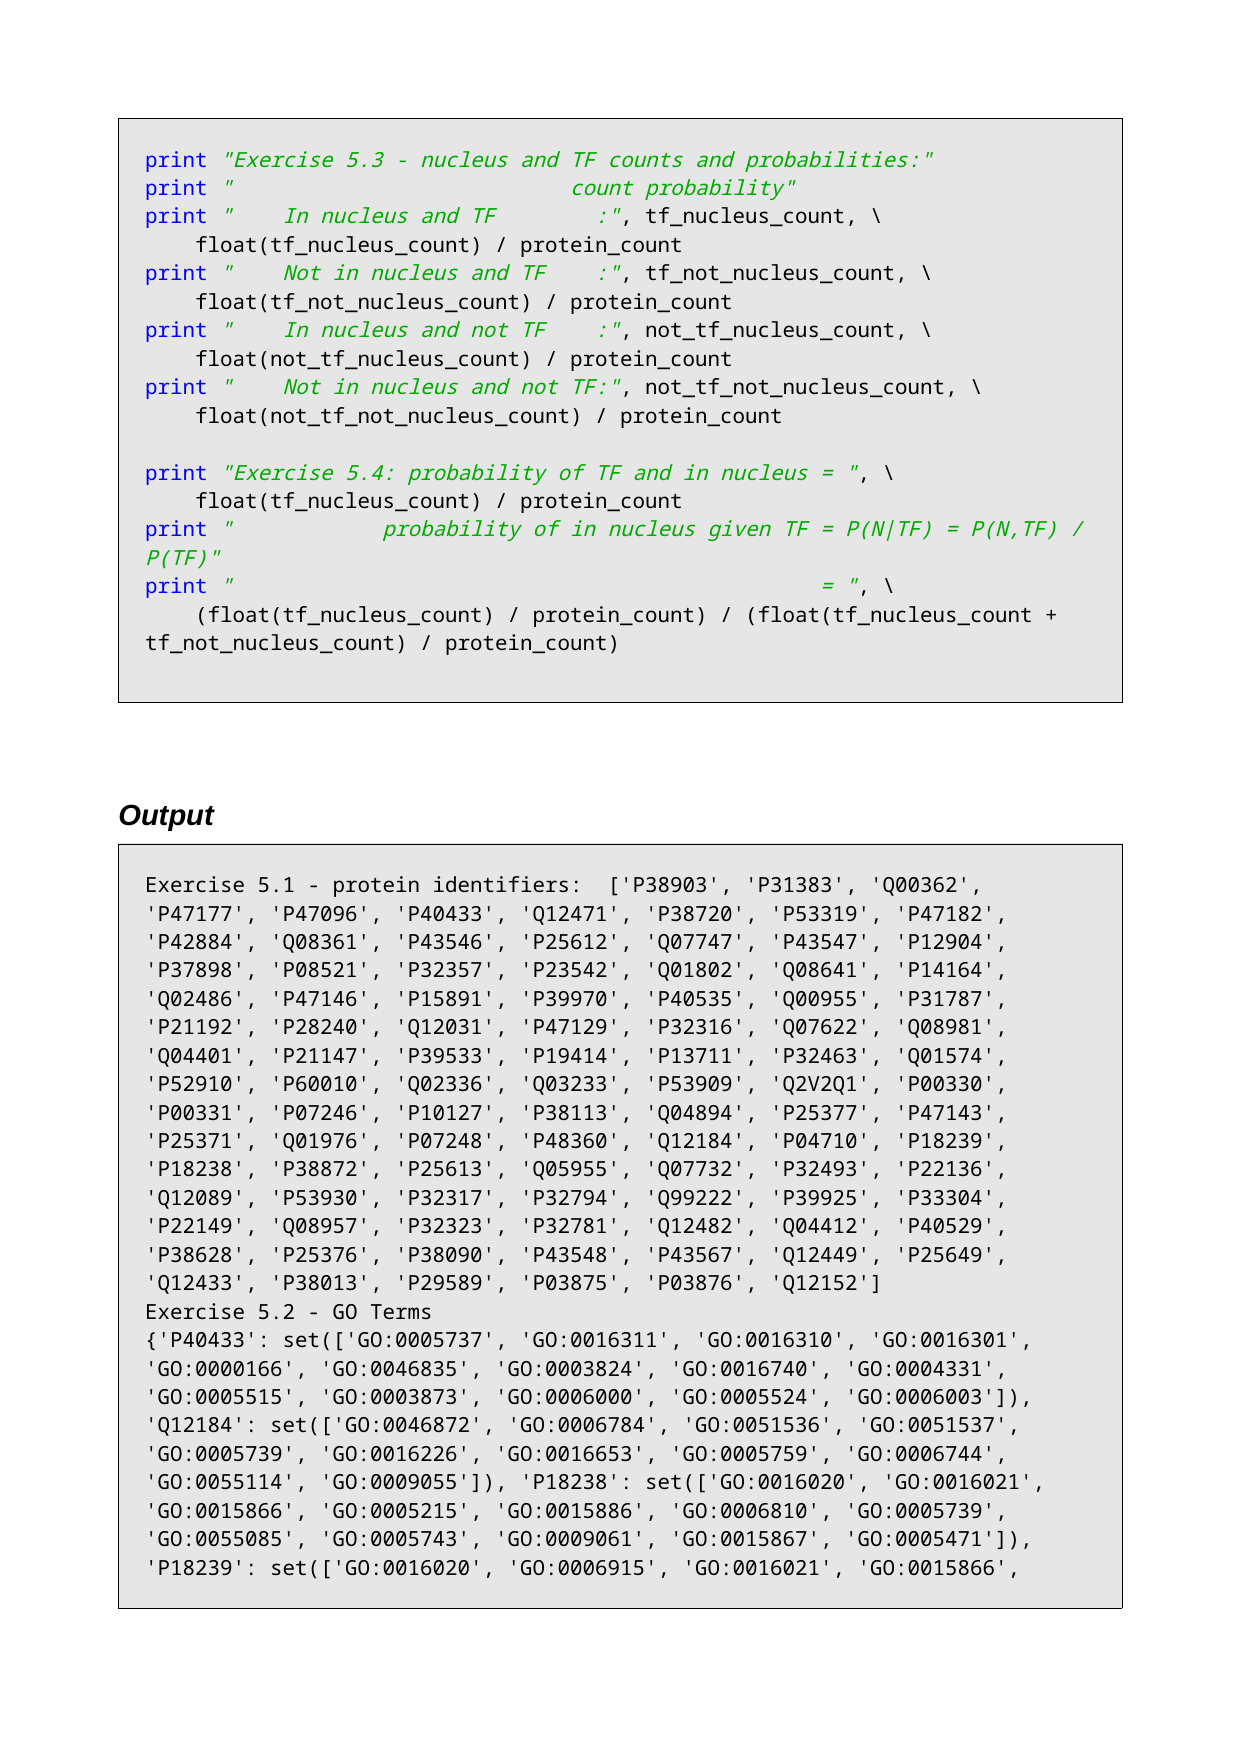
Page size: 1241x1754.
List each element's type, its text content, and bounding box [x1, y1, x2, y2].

text float(tf_not_nucleus_count) / protein_count [119, 260, 1122, 289]
text print " count probability" [119, 147, 1122, 175]
text float(not_tf_not_nucleus_count) / protein_count [119, 374, 1122, 402]
text print " probability of in nucleus given TF = P(N|TF) = P(N,TF) / P(TF)" [119, 488, 1122, 545]
text float(tf_nucleus_count) / protein_count [119, 203, 1122, 232]
text print " In nucleus and not TF :", not_tf_nucleus_count, \ [119, 289, 1122, 317]
text print "Exercise 5.4: probability of TF and in nucleus = ", \ [119, 431, 1122, 459]
subtitle Output [118, 797, 1122, 831]
text print "Exercise 5.3 - nucleus and TF counts and probabilities:" [119, 119, 1122, 147]
text print " = ", \ [119, 545, 1122, 573]
text Exercise 5.1 - protein identifiers: ['P38903', 'P31383', 'Q00362', 'P47177', 'P47096', 'P40433', 'Q12471', 'P38720', 'P53319', 'P47182', 'P42884', 'Q08361', 'P43546', 'P25612', 'Q07747', 'P43547', 'P12904', 'P37898', 'P08521', 'P32357', 'P23542', 'Q01802', 'Q08641', 'P14164', 'Q02486', 'P47146', 'P15891', 'P39970', 'P40535', 'Q00955', 'P31787', 'P21192', 'P28240', 'Q12031', 'P47129', 'P32316', 'Q07622', 'Q08981', 'Q04401', 'P21147', 'P39533', 'P19414', 'P13711', 'P32463', 'Q01574', 'P52910', 'P60010', 'Q02336', 'Q03233', 'P53909', 'Q2V2Q1', 'P00330', 'P00331', 'P07246', 'P10127', 'P38113', 'Q04894', 'P25377', 'P47143', 'P25371', 'Q01976', 'P07248', 'P48360', 'Q12184', 'P04710', 'P18239', 'P18238', 'P38872', 'P25613', 'Q05955', 'Q07732', 'P32493', 'P22136', 'Q12089', 'P53930', 'P32317', 'P32794', 'Q99222', 'P39925', 'P33304', 'P22149', 'Q08957', 'P32323', 'P32781', 'Q12482', 'Q04412', 'P40529', 'P38628', 'P25376', 'P38090', 'P43548', 'P43567', 'Q12449', 'P25649', 'Q12433', 'P38013', 'P29589', 'P03875', 'P03876', 'Q12152'] [119, 845, 1122, 1270]
text {'P40433': set(['GO:0005737', 'GO:0016311', 'GO:0016310', 'GO:0016301', 'GO:0000166', 'GO:0046835', 'GO:0003824', 'GO:0016740', 'GO:0004331', 'GO:0005515', 'GO:0003873', 'GO:0006000', 'GO:0005524', 'GO:0006003']), 'Q12184': set(['GO:0046872', 'GO:0006784', 'GO:0051536', 'GO:0051537', 'GO:0005739', 'GO:0016226', 'GO:0016653', 'GO:0005759', 'GO:0006744', 'GO:0055114', 'GO:0009055']), 'P18238': set(['GO:0016020', 'GO:0016021', 'GO:0015866', 'GO:0005215', 'GO:0015886', 'GO:0006810', 'GO:0005739', 'GO:0055085', 'GO:0005743', 'GO:0009061', 'GO:0015867', 'GO:0005471']), 'P18239': set(['GO:0016020', 'GO:0006915', 'GO:0016021', 'GO:0015866', 'GO:0005215', 'GO:0015886', 'GO:0006810', 'GO:0005739', 'GO:0055085', 'GO:0005743', 'GO:0009061', 'GO:0009060', 'GO:0015867', 'GO:0006839', 'GO:0005471']), 'P15891': set(['GO:0005737', 'GO:0005856', 'GO:0008104', 'GO:0000147', 'GO:0030479', 'GO:0051016', 'GO:0051015', 'GO:0005622', 'GO:0003779', 'GO:0005938', 'GO:0005515']), 'P32317': set(['GO:0016558', 'GO:0000166', 'GO:0005743', 'GO:0003674', 'GO:0006515', 'GO:0034599', 'GO:0005524']), 'P32316': set(['GO:0005737', 'GO:0006084', 'GO:0008775', 'GO:0006083', 'GO:0016787', 'GO:0005829', 'GO:0005739', 'GO:0003824', 'GO:0003986']), 'P32493': set(['GO:0006417', 'GO:0045182', 'GO:0005739']), 'P12904': set(['GO:0005737', 'GO:0006468', 'GO:0007031', 'GO:0001302', 'GO:0006355', 'GO:0045722', 'GO:0005634', 'GO:0030554', 'GO:0043539', 'GO:0000166', 'GO:0003824', 'GO:0031588', 'GO:0006357', 'GO:0006351', 'GO:0005515', 'GO:0005886', 'GO:0071902', 'GO:0005975', 'GO:0004679', 'GO:0005641', 'GO:0005524']), 'Q08641': set(['GO:0005737', 'GO:0005856', 'GO:0030674', 'GO:0032432', 'GO:0030488', 'GO:0030479', 'GO:0051017', 'GO:0051015', 'GO:0003779', 'GO:0016740', 'GO:0005884', 'GO:0008168', 'GO:0052735', 'GO:0032259']), 'P47129': set(['GO:0005575', 'GO:0008150', 'GO:0003674', 'GO:0005515']), 'P25377': set(['GO:0006066', 'GO:0016616', 'GO:0008106', 'GO:0005575', 'GO:0048037', 'GO:0008270', 'GO:0046872', 'GO:0055114', 'GO:0016491']), 'P25376': set(['GO:0016020', 'GO:0006810', 'GO:0016021', 'GO:0055085', 'GO:0003333', 'GO:0006865', 'GO:0015193', 'GO:0035524', 'GO:0005886', 'GO:0015171']), 'P25371': set(['GO:0042626', 'GO:0016020', 'GO:0005783', 'GO:0016887', 'GO:0016021', 'GO:0006810', 'GO:0017111', 'GO:0006200', 'GO:0005789', 'GO:0008152', 'GO:0000166', 'GO:0055085', 'GO:0005524']), 'P10127': set(['GO:0006113', 'GO:0000947', 'GO:0005739', 'GO:0004022', 'GO:0046872', 'GO:0055114', 'GO:0016491']), 'P38113': set(['GO:0000947', 'GO:0043458', 'GO:0004022', 'GO:0006116', 'GO:0008270', 'GO:0046872', 'GO:0055114', 'GO:0016491']), 'P32794': set(['GO:0042273', 'GO:0016887', 'GO:0042493', 'GO:0030687', 'GO:0017111', 'GO:0006200', 'GO:0005622', 'GO:0008152', 'GO:0000166', 'GO:0005524']), 'P43567': set(['GO:0008453', 'GO:0008483', 'GO:0006545', 'GO:0003824', 'GO:0016740', 'GO:0019265', 'GO:0008152', 'GO:0030170']), 'Q01976': set(['GO:0016787', 'GO:0046872', 'GO:0019693', 'GO:0005739', 'GO:0047631']), 'Q99222': set(['GO:0005737', 'GO:0008105', 'GO:0005634', 'GO:0000282', 'GO:0003674', 'GO:0005938', 'GO:0051666', 'GO:0005886', 'GO:0005935', 'GO:0048471']), 'Q07747': set(['GO:0006081', 'GO:0005575', 'GO:0006950', 'GO:0018456', 'GO:0055114', 'GO:0016491']), 'Q12449': set(['GO:0005737', 'GO:0006457', 'GO:0032781', 'GO:0034605', 'GO:0051087', 'GO:0006950', 'GO:0005515', 'GO:0001671']), 'Q04412': set(['GO:0005737', 'GO:0006891', 'GO:0006810', 'GO:0006888', 'GO:0043547', 'GO:0032312', 'GO:0005543', 'GO:0005096', 'GO:0008060', 'GO:0008270', 'GO:0015031', 'GO:0046872', 'GO:0005768', 'GO:0005802']), 'Q08981': set(['GO:0005737', 'GO:0051301', 'GO:0005634', 'GO:0006355', 'GO:0006351', 'GO:0005515', 'GO:0007067', 'GO:0051436', 'GO:0055105', 'GO:0007049']), 'P22149': set(['GO:0005737', 'GO:0034087', 'GO:0034758', 'GO:0005634', 'GO:0045132', 'GO:0036086', 'GO:0000778', 'GO:0006355', 'GO:0045944', 'GO:0006351', 'GO:0005515', 'GO:0006366', 'GO:0000987', 'GO:0007059', 'GO:0046872', 'GO:0000982']), 'P39970': set(['GO:0043565', 'GO:0003700', 'GO:0005634', 'GO:0006355', 'GO:0001077', 'GO:0045944', 'GO:0006351', 'GO:0003677']), 'Q02336': set(['GO:0000124', 'GO:0006348', 'GO:0000183', 'GO:0016573', 'GO:0035066', 'GO:0006357', 'GO:0046872', 'GO:0004402', 'GO:0005634', 'GO:0003713', 'GO:0006355', 'GO:0005671', 'GO:0006351', 'GO:0005515', 'GO:0003677', 'GO:0046695', 'GO:0003682', 'GO:0001786', 'GO:0016568', 'GO:0008270']), 'Q01802': set(['GO:0019266', 'GO:0001302', 'GO:0006532', 'GO:0001300', 'GO:0004069', 'GO:0008483', 'GO:0080130', 'GO:0006520', 'GO:0009058', 'GO:0005739', 'GO:0003824', 'GO:0006536', 'GO:0016740', 'GO:0006531', 'GO:0006103', 'GO:0005759', 'GO:0030170']), 'Q12433': set(['GO:0005737', 'GO:0016573', 'GO:0005634', 'GO:0004402', 'GO:0006355', 'GO:0005671', 'GO:0006351', 'GO:0005515']), 'Q03233': set(['GO:0005737', 'GO:0003674', 'GO:0030433']), 'P33304': set(['GO:0000753', 'GO:0000750', 'GO:0001400', 'GO:0008277', 'GO:0005057', 'GO:0000767', 'GO:0035556']), 'Q07732': set(['GO:0005737', 'GO:0005856', 'GO:0007126', 'GO:0005628', 'GO:0030476', 'GO:0000001', 'GO:0016020', 'GO:0005816', 'GO:0030435', 'GO:0003674', 'GO:0051301', 'GO:0005515', 'GO:0007049']), 'P14164': set(['GO:0030466', 'GO:0006338', 'GO:0000122', 'GO:0044374', 'GO:0006355', 'GO:0005634', 'GO:0006281', 'GO:0043565', 'GO:0006974', 'GO:0003688', 'GO:0001077', 'GO:0006260', 'GO:0006261', 'GO:0070911', 'GO:0003677', 'GO:0045944', 'GO:0000978', 'GO:0000113', 'GO:0006351']), 'Q12089': set(['GO:0016071', 'GO:0070124', 'GO:0016020', 'GO:0005739', 'GO:0019898', 'GO:0005743', 'GO:0003674']), 'P03876': set(['GO:0004129', 'GO:0006278', 'GO:0020037', 'GO:1902600', 'GO:0004519', 'GO:0016021', 'GO:0005739', 'GO:0090305', 'GO:0009060', 'GO:0003723', 'GO:0003676', 'GO:0003964', 'GO:0005506', 'GO:0009055', 'GO:0008380', 'GO:0055114', 'GO:0006397']), 'P03875': set(['GO:0004129', 'GO:0006278', 'GO:0006315', 'GO:1902600', 'GO:0004519', 'GO:0005739', 'GO:0090305', 'GO:0045333', 'GO:0003723', 'GO:0003676', 'GO:0003964', 'GO:0055114', 'GO:0006397']), 'P53319': set(['GO:0050662', 'GO:0050661', 'GO:0019521', 'GO:0016616', 'GO:0005829', 'GO:0006098', 'GO:0004616', 'GO:0009051', 'GO:0055114', 'GO:0016491']), 'Q04401': set(['GO:0034553', 'GO:0005739', 'GO:0015976', 'GO:0003674', 'GO:0006111', 'GO:0005758', 'GO:0006094']), 'P40535': set(['GO:0043565', 'GO:0003700', 'GO:0061429', 'GO:0005634', 'GO:0071400', 'GO:0006355', 'GO:0001077', 'GO:0045944', 'GO:0006351', 'GO:0003677', 'GO:0006259', 'GO:0005829', 'GO:0071244']), 'P04710': set(['GO:0016020', 'GO:0015886', 'GO:0016021', 'GO:0006783', 'GO:0005215', 'GO:0005829', 'GO:0006810', 'GO:0005739', 'GO:0055085', 'GO:0005743', 'GO:0009060', 'GO:0015866', 'GO:0015867', 'GO:0006839', 'GO:0005758', 'GO:0005471']), 'P47143': set(['GO:0016301', 'GO:0044209', 'GO:0016773', 'GO:0016310', 'GO:0004001', 'GO:0000166', 'GO:0016740', 'GO:0006166', 'GO:0006144', 'GO:0005524']), 'P22136': set(['GO:0006417', 'GO:0070124', 'GO:0003674', 'GO:0003723', 'GO:0005739']), 'P60010': set(['GO:0032432', 'GO:0005200', 'GO:0031011', 'GO:0000011', 'GO:0035267', 'GO:0030010', 'GO:0030050', 'GO:0005737', 'GO:0000142', 'GO:0000001', 'GO:0006887', 'GO:0004402', 'GO:0000166', 'GO:0016573', 'GO:0005524', 'GO:0005856', 'GO:0030476', 'GO:0006281', 'GO:0009306', 'GO:0030479', 'GO:0031505', 'GO:0005884', 'GO:0006897', 'GO:0034599', 'GO:0000132', 'GO:0000916', 'GO:0001300', 'GO:0007119', 'GO:0000812', 'GO:0005515']), 'P47146': set(['GO:0005575', 'GO:0003674', 'GO:0000226']), 'Q07622': set(['GO:0009967', 'GO:0003674', 'GO:0031505', 'GO:0005515']), 'P37898': set(['GO:0004177', 'GO:0005977', 'GO:0016787', 'GO:0008270', 'GO:0006508', 'GO:0008233', 'GO:0046872', 'GO:0008237']), 'P38090': set(['GO:0016020', 'GO:0006865', 'GO:0016021', 'GO:0005515', 'GO:0055085', 'GO:1902274', 'GO:0003333', 'GO:0006810', 'GO:0015203', 'GO:0000329', 'GO:0005789', 'GO:0003674', 'GO:0005887', 'GO:1902269', 'GO:0015171']), 'P53930': set(['GO:0005737', 'GO:0006348', 'GO:0006338', 'GO:0006281', 'GO:0043486', 'GO:0005634', 'GO:0000812', 'GO:0006974', 'GO:0006355', 'GO:0003674', 'GO:0006351', 'GO:0005515', 'GO:0016568', 'GO:0035267']), 'P47096': set(['GO:0005737', 'GO:0000334', 'GO:0051213', 'GO:0034354', 'GO:0005634', 'GO:0006569', 'GO:0043420', 'GO:0008198', 'GO:0009435', 'GO:0055114', 'GO:0005506', 'GO:0046872', 'GO:0019805', 'GO:0019363', 'GO:0016491']), 'P29589': set(['GO:0005575', 'GO:0008150', 'GO:0003674']), 'Q12152': set(['GO:0006468', 'GO:0016310', 'GO:0016301', 'GO:0000166', 'GO:0005575', 'GO:0004674', 'GO:0016740', 'GO:0004672', 'GO:0016772', 'GO:0005524']), 'P23542': set(['GO:0005737', 'GO:0006532', 'GO:0004069', 'GO:0008483', 'GO:0005829', 'GO:0006520', 'GO:0005777', 'GO:0009058', 'GO:0080130', 'GO:0003824', 'GO:0006536', 'GO:0016740', 'GO:0006531', 'GO:0006103', 'GO:0030170']), 'P40529': set(['GO:0005737', 'GO:0005794', 'GO:0006891', 'GO:0006888', 'GO:0043547', 'GO:0032312', 'GO:0005096', 'GO:0008060', 'GO:0008270', 'GO:0046872']), 'Q00955': set(['GO:0005737', 'GO:0006633', 'GO:0006631', 'GO:0046872', 'GO:0005783', 'GO:0016020', 'GO:0006606', 'GO:0006998', 'GO:0000166', 'GO:0003824', 'GO:2001295', 'GO:0008152', 'GO:0003989', 'GO:0042759', 'GO:0004075', 'GO:0005789', 'GO:0016874', 'GO:0005524', 'GO:0006629']), 'P21192': set(['GO:0005829', 'GO:0005634', 'GO:0006366', 'GO:2001043', 'GO:0000083', 'GO:0006355', 'GO:0006351', 'GO:0003676', 'GO:0003677', 'GO:0000987', 'GO:0046872', 'GO:0000982']), 'P31383': set(['GO:0005737', 'GO:0007094', 'GO:0000159', 'GO:0016311', 'GO:0005634', 'GO:0005816', 'GO:0004722', 'GO:0006417', 'GO:0043332', 'GO:0005935', 'GO:0005934']), 'P19414': set(['GO:0005737', 'GO:0046872', 'GO:0000002', 'GO:0051539', 'GO:0051536', 'GO:0005829', 'GO:0016829', 'GO:0005739', 'GO:0006099', 'GO:0008152', 'GO:0005758', 'GO:0005759', 'GO:0003994', 'GO:0003690', 'GO:0042645', 'GO:0003697']), 'Q01574': set(['GO:0005737', 'GO:0006085', 'GO:0005783', 'GO:0016880', [119, 1298, 1122, 1608]
text Exercise 5.2 - GO Terms [119, 1270, 1122, 1298]
text print " Not in nucleus and not TF:", not_tf_not_nucleus_count, \ [119, 346, 1122, 374]
text print " In nucleus and TF :", tf_nucleus_count, \ [119, 175, 1122, 203]
text float(not_tf_nucleus_count) / protein_count [119, 317, 1122, 346]
text print " Not in nucleus and TF :", tf_not_nucleus_count, \ [119, 232, 1122, 260]
text (float(tf_nucleus_count) / protein_count) / (float(tf_nucleus_count + tf_not_nucleus_count) / protein_count) [119, 573, 1122, 630]
text float(tf_nucleus_count) / protein_count [119, 459, 1122, 488]
